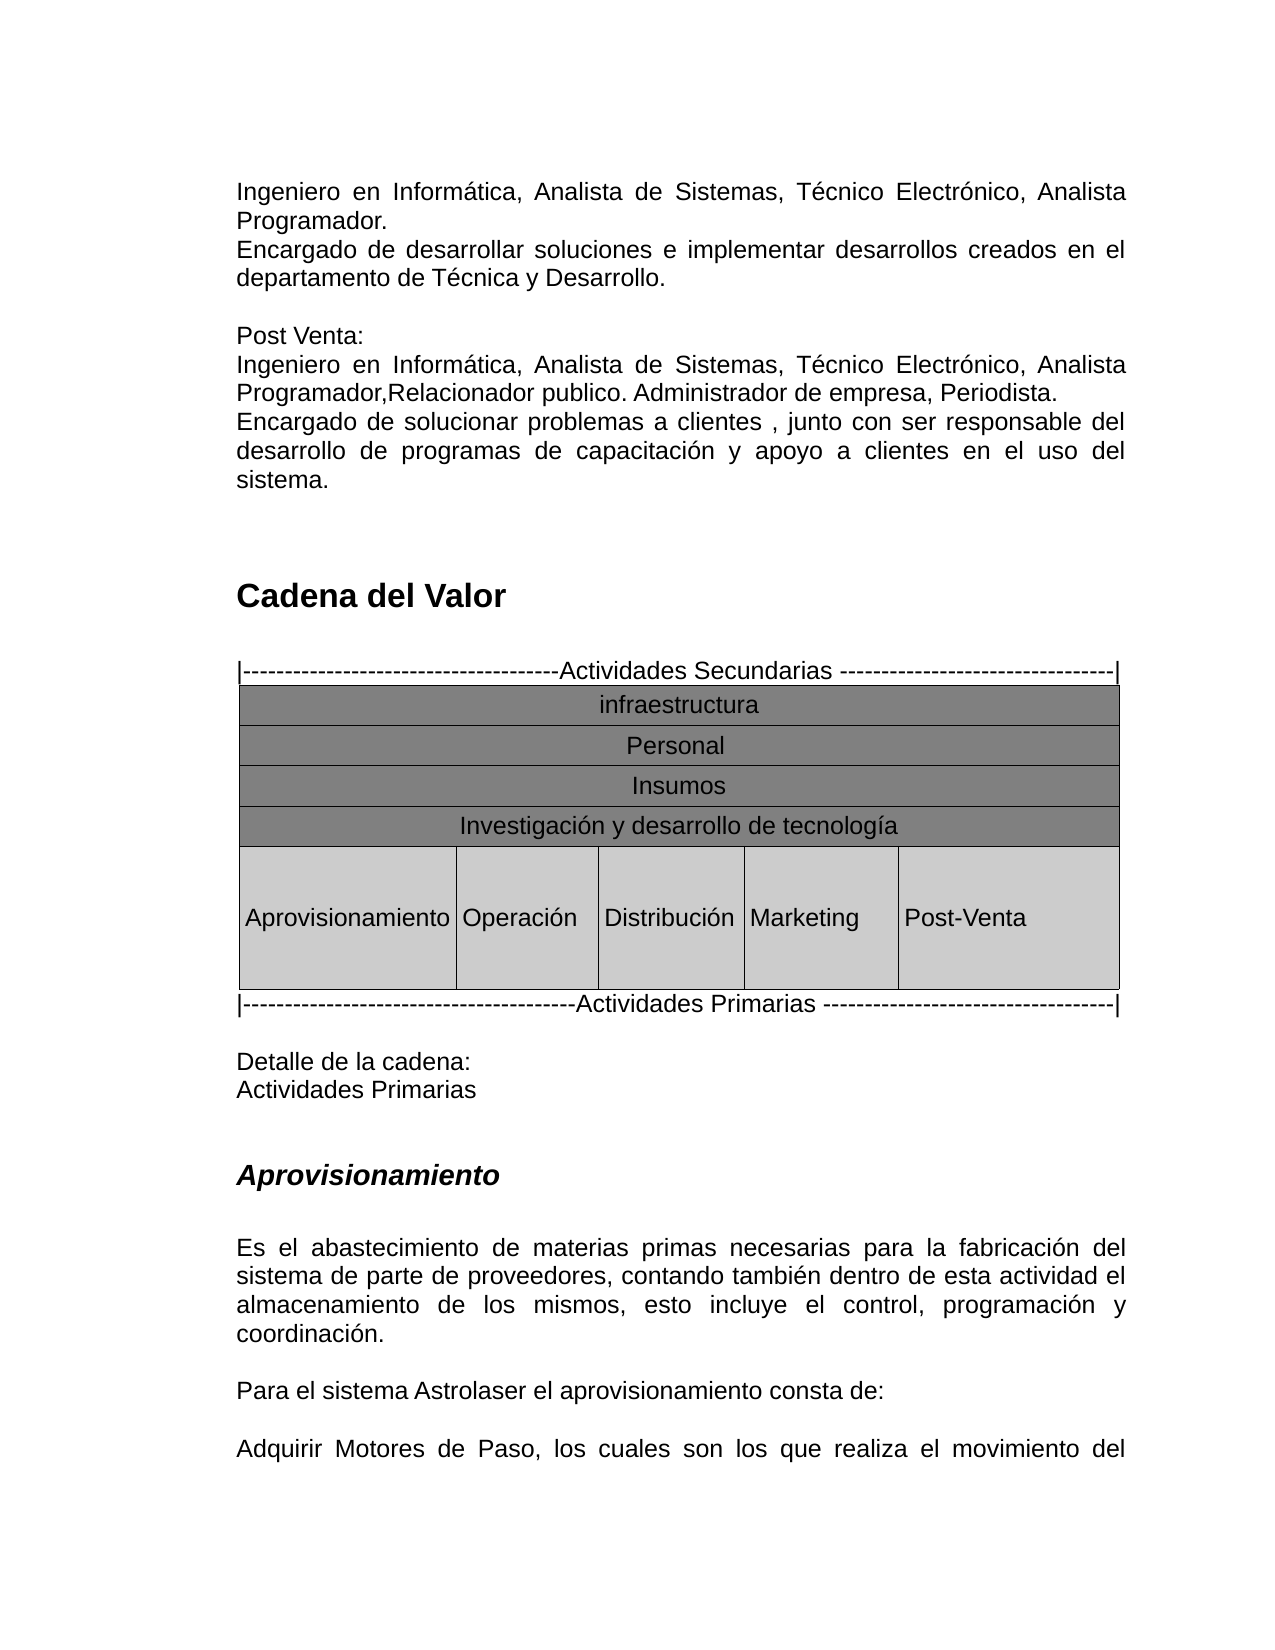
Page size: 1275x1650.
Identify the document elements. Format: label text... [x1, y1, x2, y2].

table_cell Post-Venta [899, 847, 1119, 989]
table_cell Marketing [745, 847, 898, 989]
text Adquirir Motores de Paso, los cuales son los que realiza el movimiento del [236, 1434, 1127, 1462]
table_cell Insumos [240, 766, 1119, 806]
text Para el sistema Astrolaser el aprovisionamiento consta de: [236, 1376, 1127, 1405]
table_cell Personal [240, 726, 1119, 765]
table_cell Aprovisionamiento [240, 847, 456, 989]
text Encargado de desarrollar soluciones e implementar desarrollos creados en el departamento de Técnica y Desarrollo. [236, 235, 1127, 292]
text Post Venta: [236, 321, 1127, 350]
subtitle Aprovisionamiento [236, 1158, 1127, 1191]
text Es el abastecimiento de materias primas necesarias para la fabricación del sistema de parte de proveedores, contando también dentro de esta actividad el almacenamiento de los mismos, esto incluye el control, programación y coordinación. [236, 1232, 1127, 1347]
text Detalle de la cadena: [236, 1046, 1127, 1075]
text Encargado de solucionar problemas a clientes , junto con ser responsable del desarrollo de programas de capacitación y apoyo a clientes en el uso del sistema. [236, 407, 1127, 493]
text Ingeniero en Informática, Analista de Sistemas, Técnico Electrónico, Analista Programador,Relacionador publico. Administrador de empresa, Periodista. [236, 350, 1127, 407]
text |--------------------------------------Actividades Secundarias ---------------------------------| [236, 656, 1127, 684]
table_cell Investigación y desarrollo de tecnología [240, 807, 1119, 846]
text Ingeniero en Informática, Analista de Sistemas, Técnico Electrónico, Analista Programador. [236, 177, 1127, 235]
text |----------------------------------------Actividades Primarias -----------------------------------| [236, 989, 1127, 1018]
subtitle Cadena del Valor [236, 576, 1127, 614]
text Actividades Primarias [236, 1075, 1127, 1104]
table_cell Distribución [599, 847, 744, 989]
table_header infraestructura [240, 686, 1119, 725]
table_cell Operación [457, 847, 598, 989]
